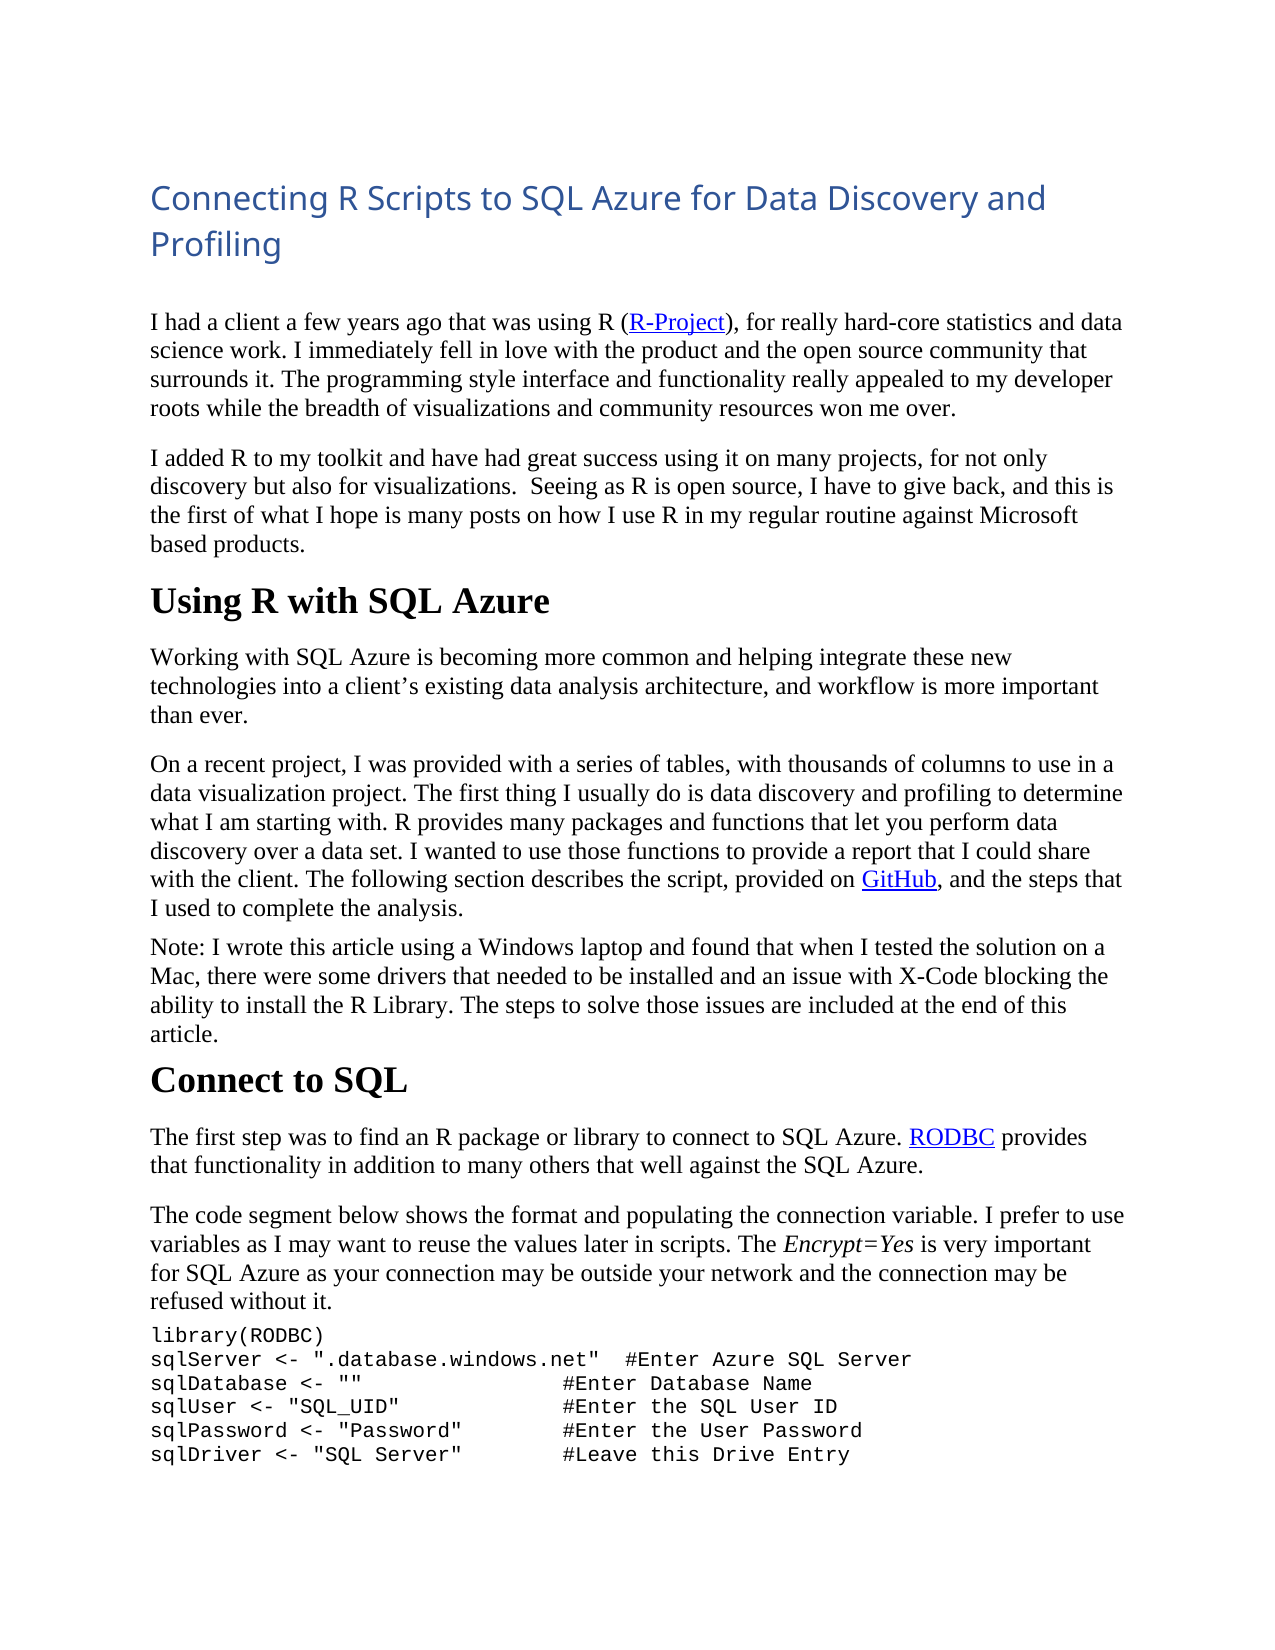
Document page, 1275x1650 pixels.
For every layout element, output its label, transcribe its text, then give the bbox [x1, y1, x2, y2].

subtitle Connect to SQL [150, 1058, 1125, 1101]
text The code segment below shows the format and populating the connection variable. I prefer to use variables as I may want to reuse the values later in scripts. The Encrypt=Yes is very important for SQL Azure as your connection may be outside your network and the connection may be refused without it. [150, 1200, 1125, 1315]
text sqlDatabase <- "" #Enter Database Name [150, 1373, 1125, 1396]
text The first step was to find an R package or library to connect to SQL Azure. RODBC provides that functionality in addition to many others that well against the SQL Azure. [150, 1122, 1125, 1179]
subtitle Using R with SQL Azure [150, 578, 1125, 622]
text Working with SQL Azure is becoming more common and helping integrate these new technologies into a client’s existing data analysis architecture, and workflow is more important than ever. [150, 642, 1125, 729]
text library(RODBC) [150, 1326, 1125, 1349]
text sqlPassword <- "Password" #Enter the User Password [150, 1420, 1125, 1444]
text On a recent project, I was provided with a series of tables, with thousands of columns to use in a data visualization project. The first thing I usually do is data discovery and profiling to determine what I am starting with. R provides many packages and functions that let you perform data discovery over a data set. I wanted to use those functions to provide a report that I could share with the client. The following section describes the script, provided on GitHub, and the steps that I used to complete the analysis. [150, 749, 1125, 922]
text sqlServer <- ".database.windows.net" #Enter Azure SQL Server [150, 1349, 1125, 1373]
text Note: I wrote this article using a Windows laptop and found that when I tested the solution on a Mac, there were some drivers that needed to be installed and an issue with X-Code blocking the ability to install the R Library. The steps to solve those issues are included at the end of this article. [150, 932, 1125, 1047]
text sqlDriver <- "SQL Server" #Leave this Drive Entry [150, 1444, 1125, 1467]
text sqlUser <- "SQL_UID" #Enter the SQL User ID [150, 1396, 1125, 1420]
text I had a client a few years ago that was using R (R-Project), for really hard-core statistics and data science work. I immediately fell in love with the product and the open source community that surrounds it. The programming style interface and functionality really appealed to my developer roots while the breadth of visualizations and community resources won me over. [150, 307, 1125, 422]
subtitle Connecting R Scripts to SQL Azure for Data Discovery and Profiling [150, 175, 1125, 266]
text I added R to my toolkit and have had great success using it on many projects, for not only discovery but also for visualizations. Seeing as R is open source, I have to give back, and this is the first of what I hope is many posts on how I use R in my regular routine against Microsoft based products. [150, 443, 1125, 558]
